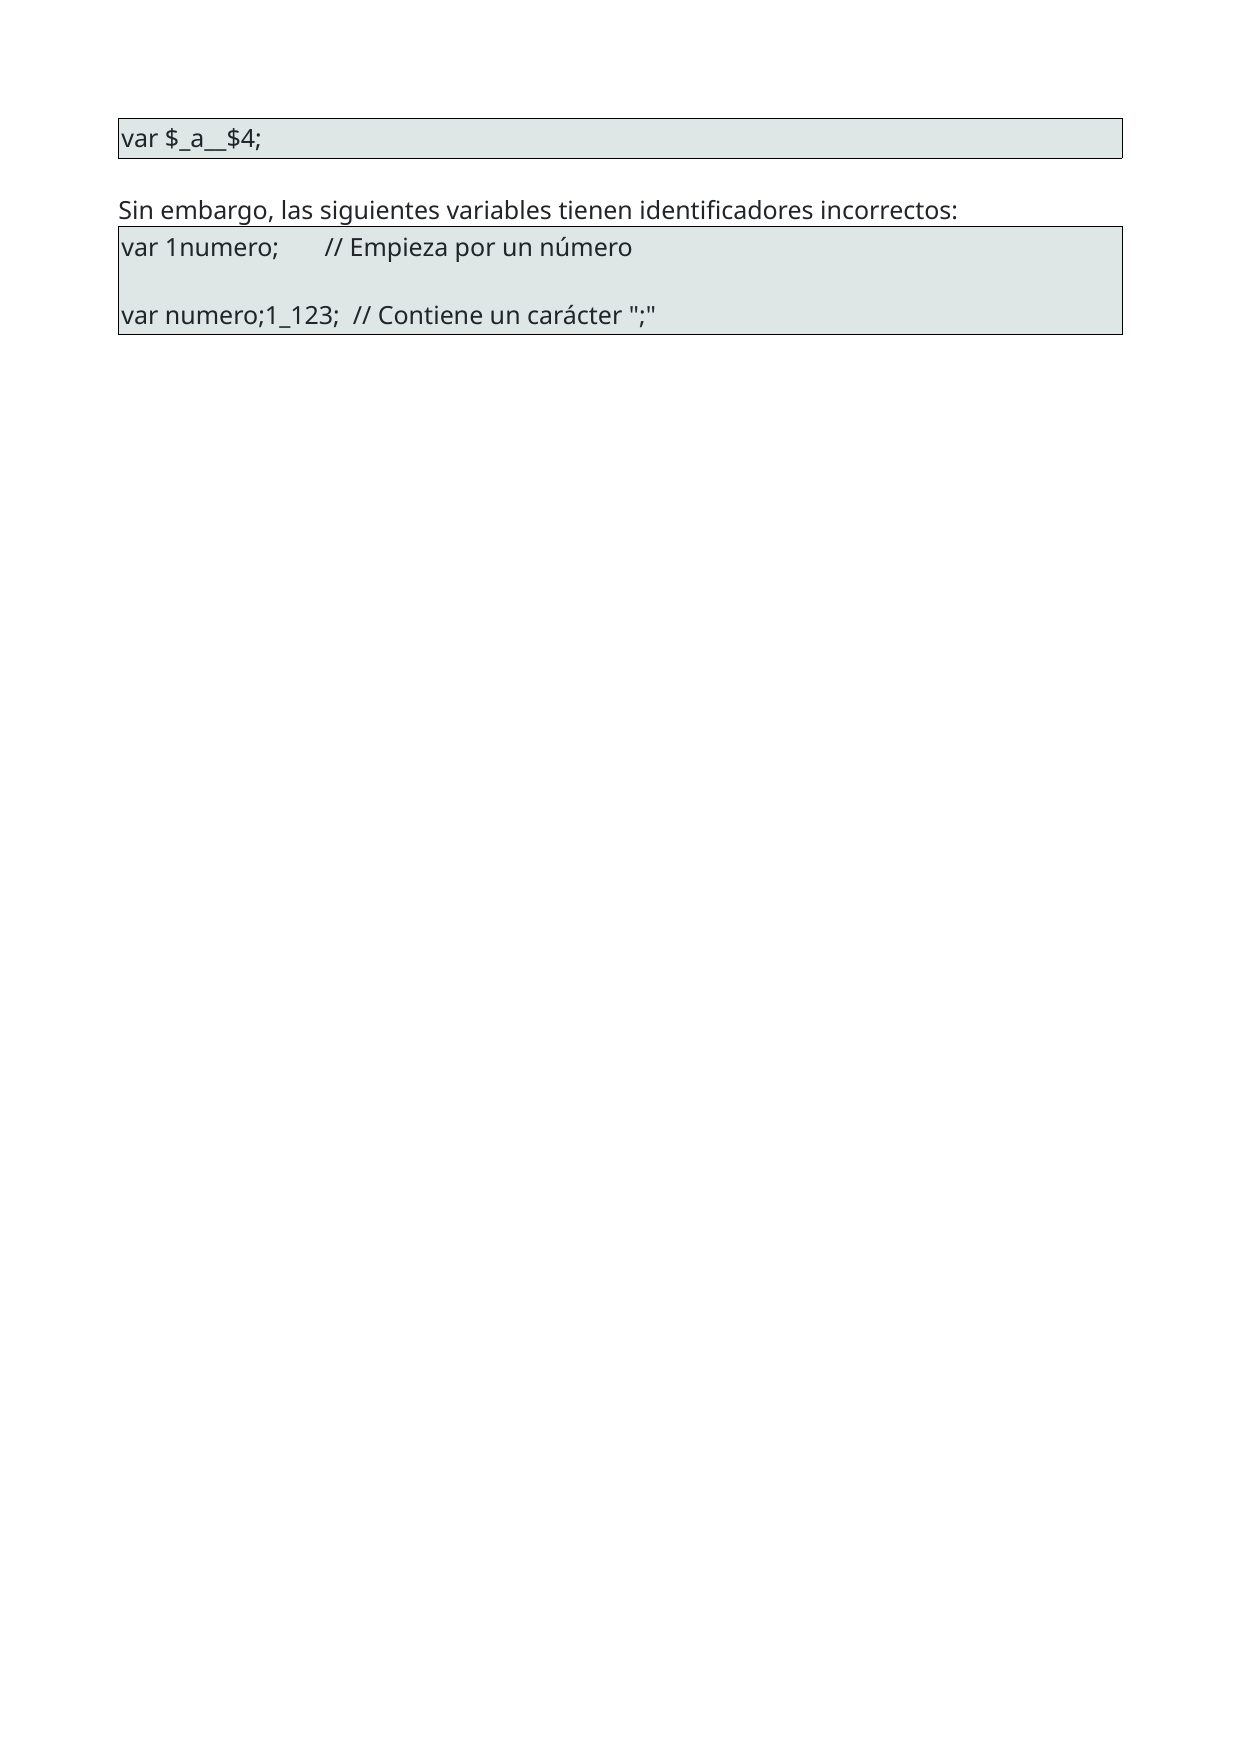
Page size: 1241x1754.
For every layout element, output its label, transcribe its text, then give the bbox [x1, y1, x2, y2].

text var 1numero; // Empieza por un número [119, 227, 1122, 263]
text var numero;1_123; // Contiene un carácter ";" [119, 294, 1122, 334]
text Sin embargo, las siguientes variables tienen identificadores incorrectos: [118, 192, 1122, 226]
text var $_a__$4; [119, 119, 1122, 158]
